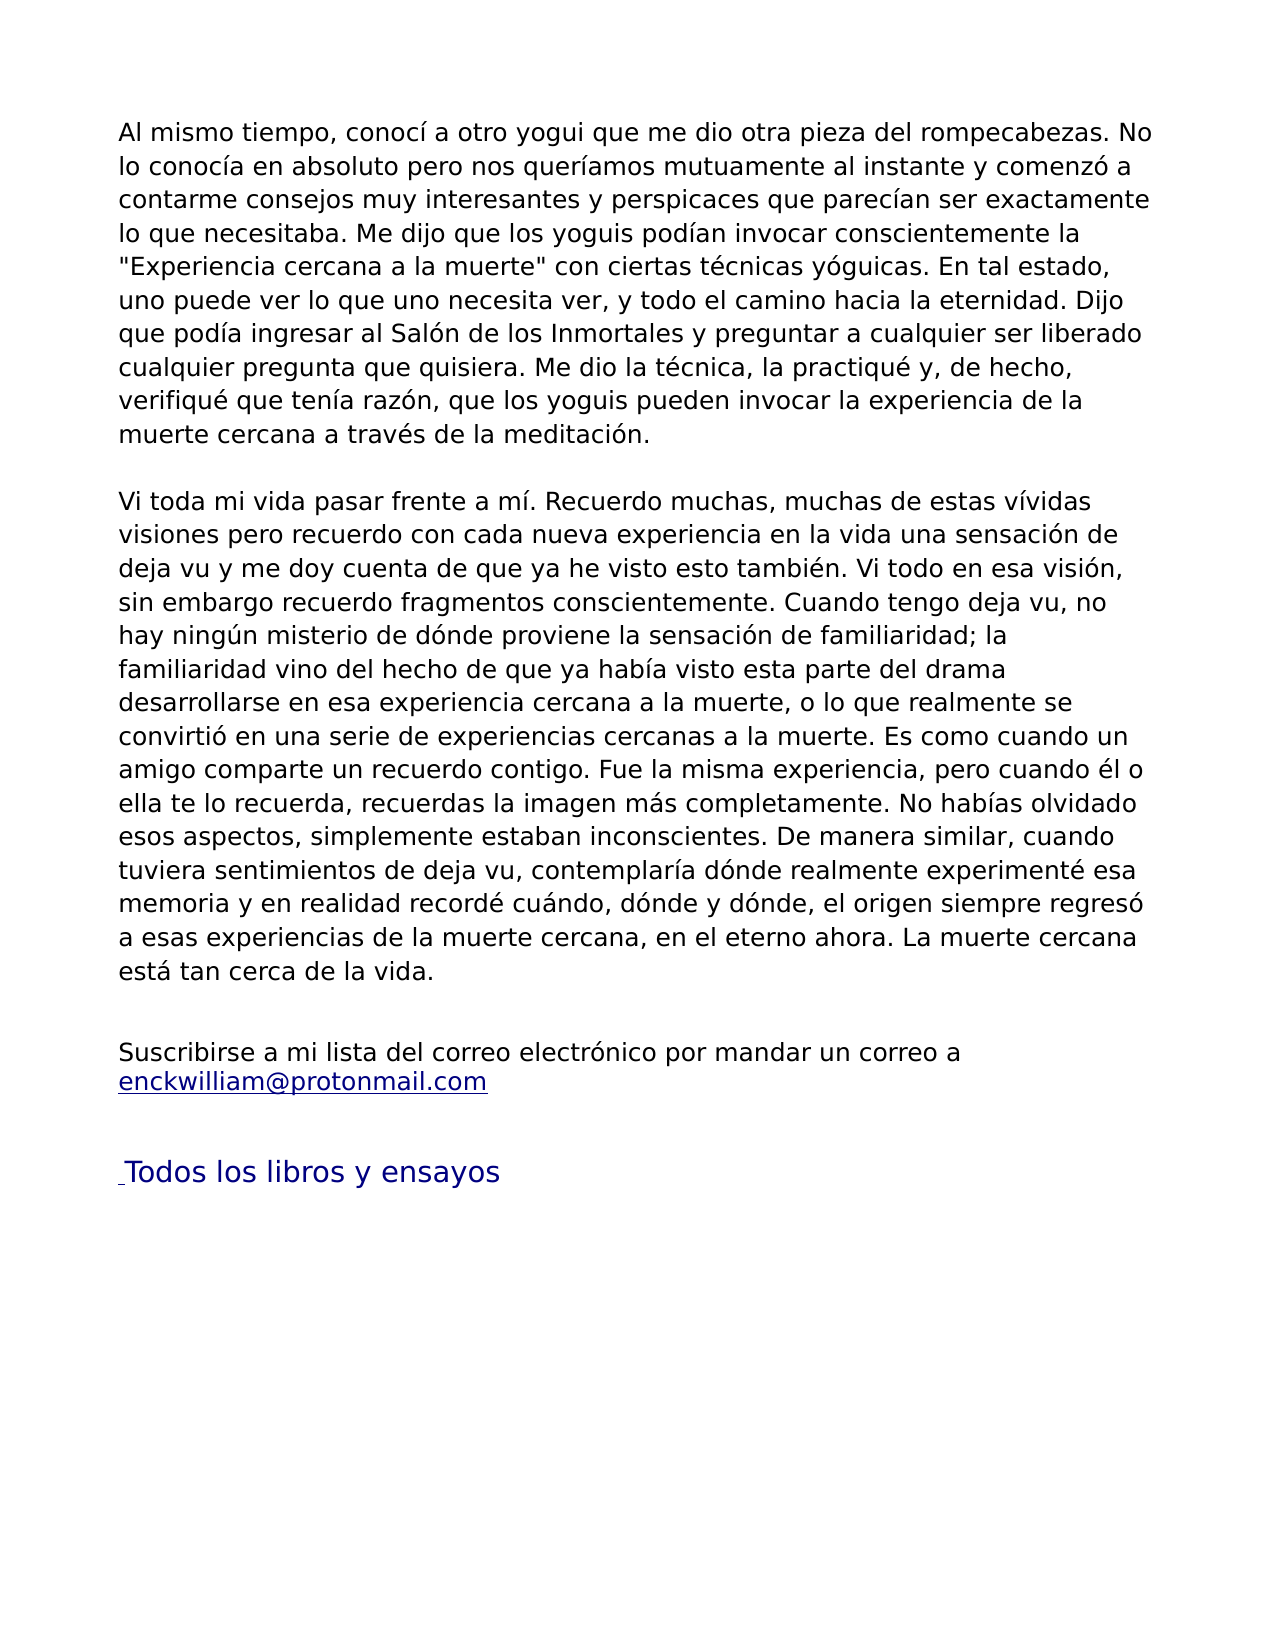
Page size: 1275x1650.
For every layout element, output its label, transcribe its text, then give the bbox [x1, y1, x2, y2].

text Suscribirse a mi lista del correo electrónico por mandar un correo a enckwilliam@protonmail.com Todos los libros y ensayos [118, 1038, 1157, 1189]
text Al mismo tiempo, conocí a otro yogui que me dio otra pieza del rompecabezas. No lo conocía en absoluto pero nos queríamos mutuamente al instante y comenzó a contarme consejos muy interesantes y perspicaces que parecían ser exactamente lo que necesitaba. Me dijo que los yoguis podían invocar conscientemente la "Experiencia cercana a la muerte" con ciertas técnicas yóguicas. En tal estado, uno puede ver lo que uno necesita ver, y todo el camino hacia la eternidad. Dijo que podía ingresar al Salón de los Inmortales y preguntar a cualquier ser liberado cualquier pregunta que quisiera. Me dio la técnica, la practiqué y, de hecho, verifiqué que tenía razón, que los yoguis pueden invocar la experiencia de la muerte cercana a través de la meditación. Vi toda mi vida pasar frente a mí. Recuerdo muchas, muchas de estas vívidas visiones pero recuerdo con cada nueva experiencia en la vida una sensación de deja vu y me doy cuenta de que ya he visto esto también. Vi todo en esa visión, sin embargo recuerdo fragmentos conscientemente. Cuando tengo deja vu, no hay ningún misterio de dónde proviene la sensación de familiaridad; la familiaridad vino del hecho de que ya había visto esta parte del drama desarrollarse en esa experiencia cercana a la muerte, o lo que realmente se convirtió en una serie de experiencias cercanas a la muerte. Es como cuando un amigo comparte un recuerdo contigo. Fue la misma experiencia, pero cuando él o ella te lo recuerda, recuerdas la imagen más completamente. No habías olvidado esos aspectos, simplemente estaban inconscientes. De manera similar, cuando tuviera sentimientos de deja vu, contemplaría dónde realmente experimenté esa memoria y en realidad recordé cuándo, dónde y dónde, el origen siempre regresó a esas experiencias de la muerte cercana, en el eterno ahora. La muerte cercana está tan cerca de la vida. [118, 118, 1157, 1019]
